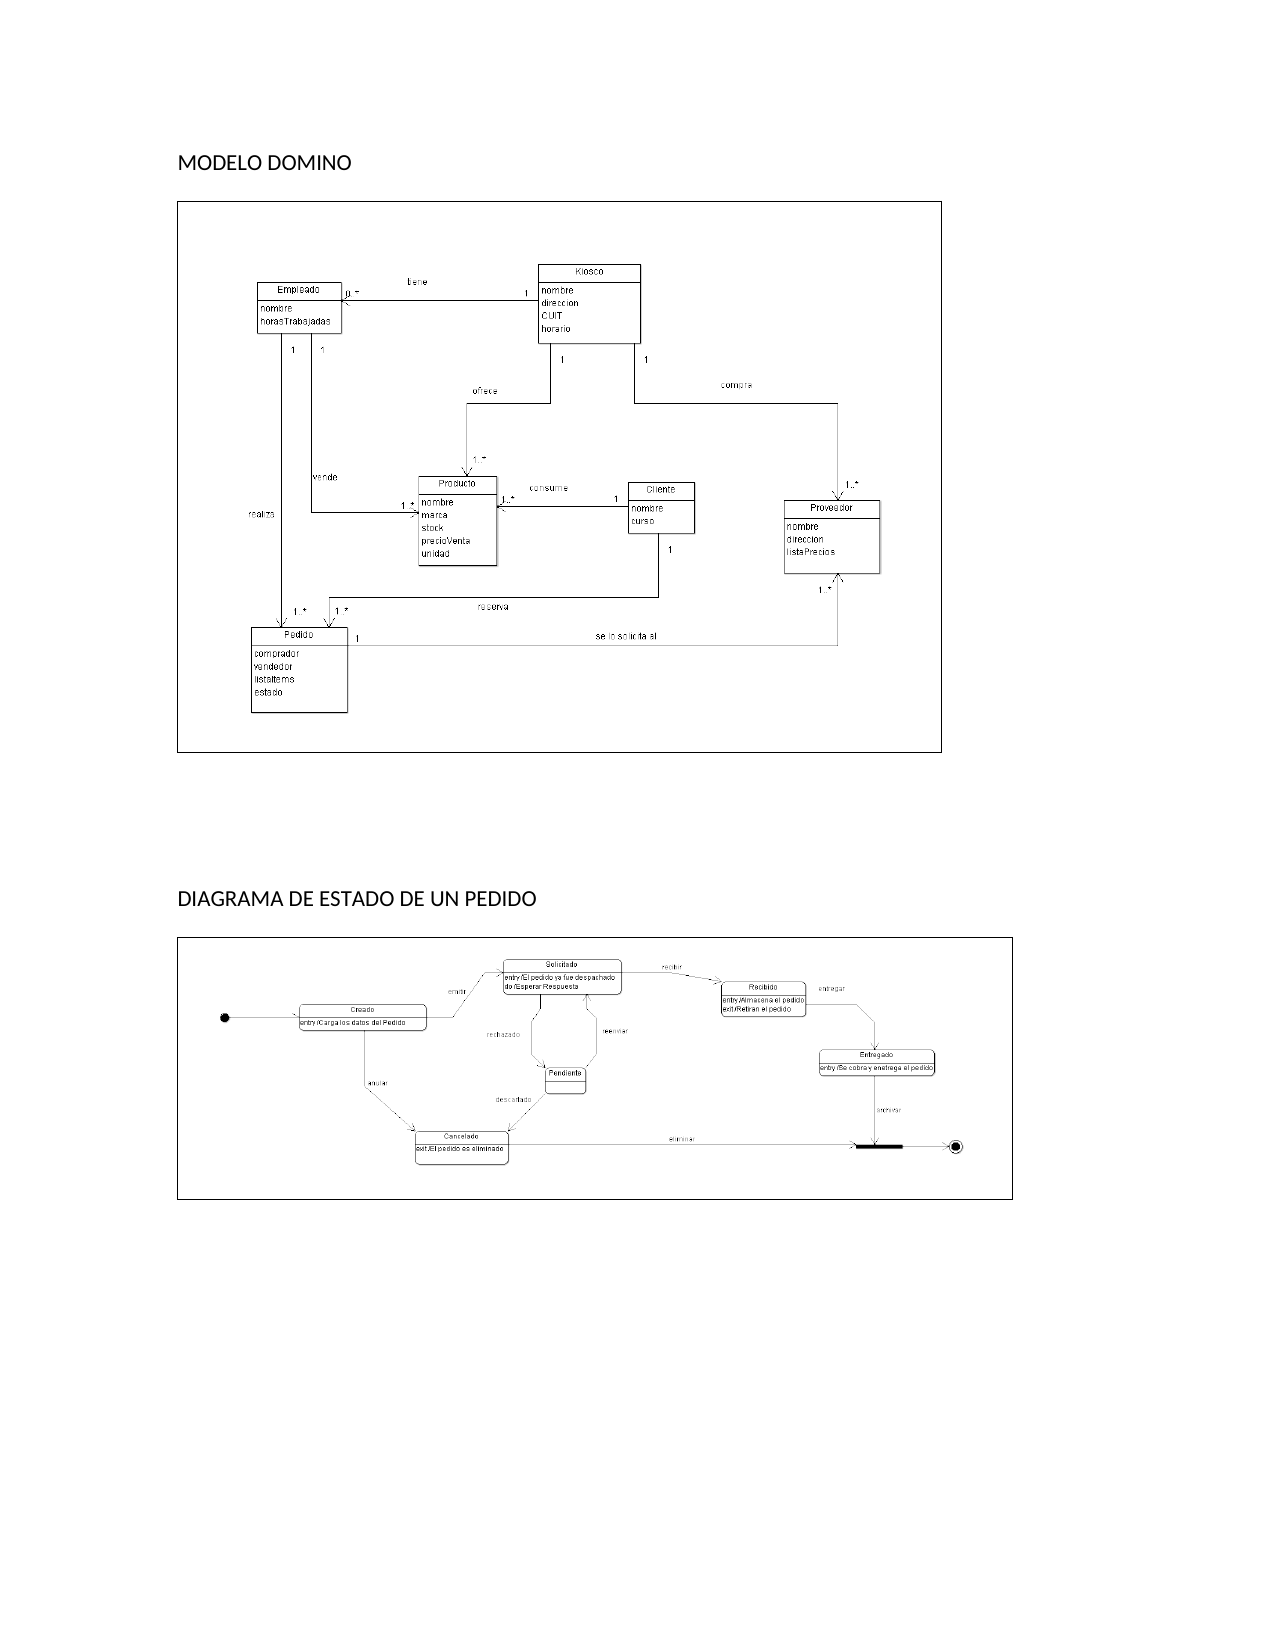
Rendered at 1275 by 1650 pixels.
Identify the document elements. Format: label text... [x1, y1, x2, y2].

picture [193, 209, 926, 744]
text DIAGRAMA DE ESTADO DE UN PEDIDO [177, 884, 1098, 912]
text MODELO DOMINO [177, 148, 1098, 176]
picture [193, 946, 997, 1191]
